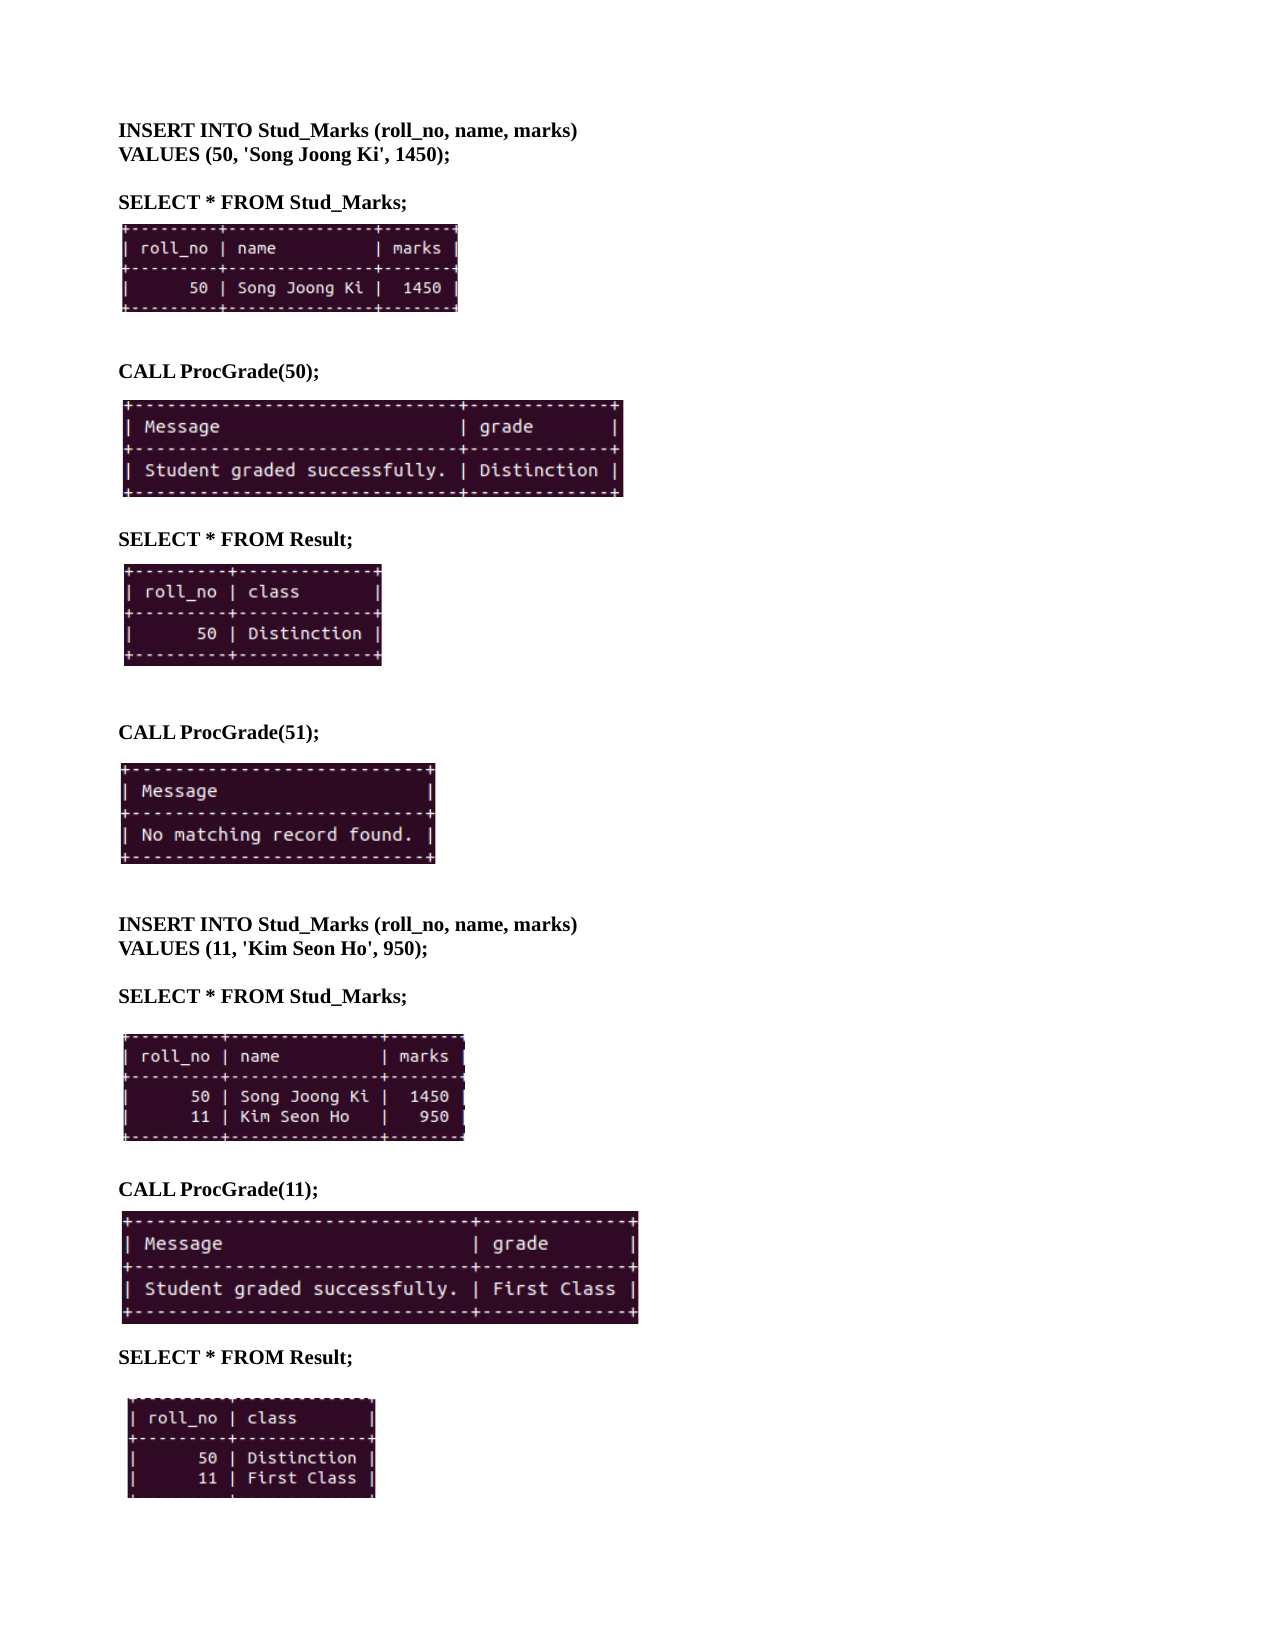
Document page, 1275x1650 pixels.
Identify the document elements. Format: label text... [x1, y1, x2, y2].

text SELECT * FROM Stud_Marks; [118, 984, 1157, 1008]
picture [122, 224, 458, 312]
text CALL ProcGrade(51); [118, 720, 1157, 744]
text SELECT * FROM Stud_Marks; [118, 190, 1157, 214]
picture [120, 763, 436, 864]
picture [124, 564, 382, 666]
text CALL ProcGrade(11); [118, 1177, 1157, 1201]
text SELECT * FROM Result; [118, 527, 1157, 551]
picture [127, 1398, 376, 1498]
text VALUES (50, 'Song Joong Ki', 1450); [118, 142, 1157, 166]
picture [123, 1034, 465, 1141]
text VALUES (11, 'Kim Seon Ho', 950); [118, 936, 1157, 960]
text CALL ProcGrade(50); [118, 359, 1157, 383]
text INSERT INTO Stud_Marks (roll_no, name, marks) [118, 912, 1157, 936]
text INSERT INTO Stud_Marks (roll_no, name, marks) [118, 118, 1157, 142]
picture [121, 1211, 639, 1324]
text SELECT * FROM Result; [118, 1345, 1157, 1369]
picture [122, 400, 624, 497]
